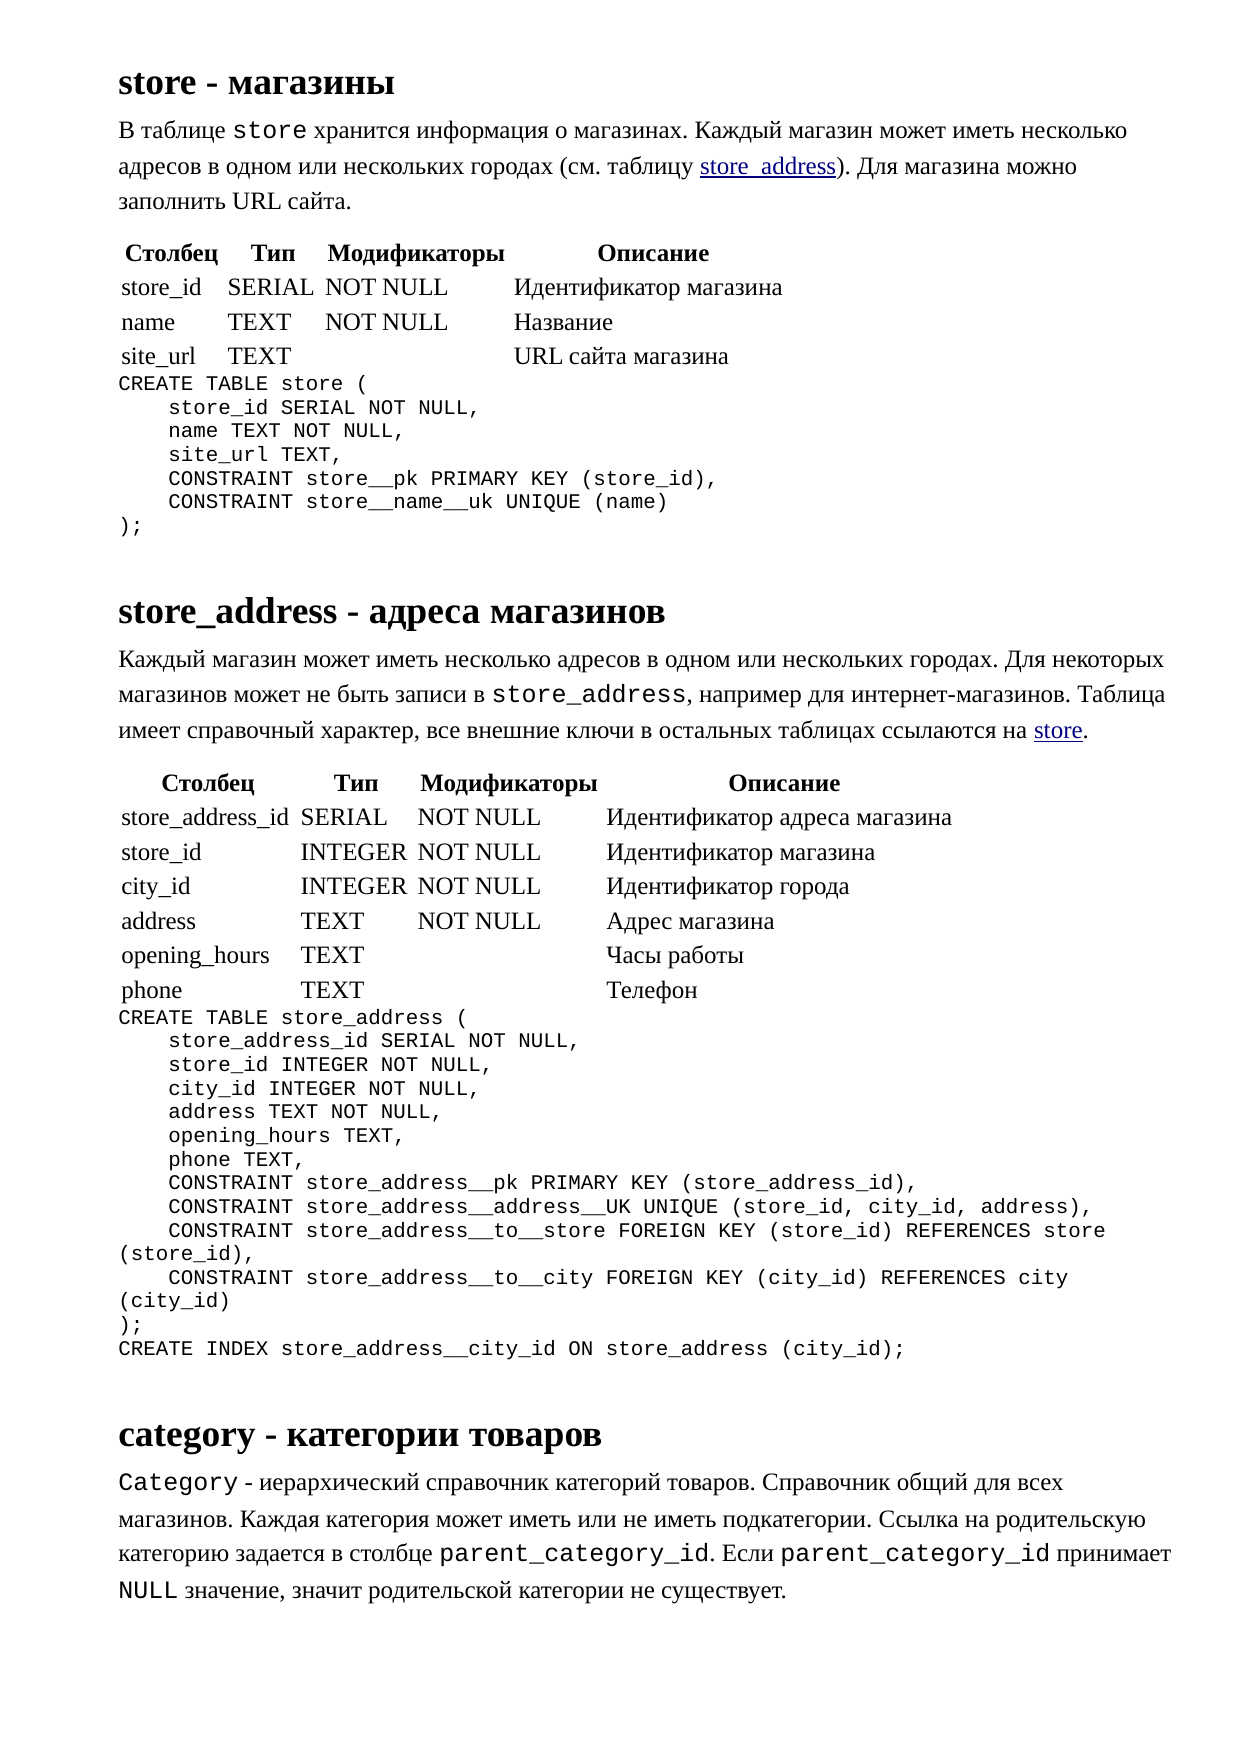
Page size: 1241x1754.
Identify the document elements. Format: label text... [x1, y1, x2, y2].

table_cell Адрес магазина [603, 903, 965, 938]
table_cell TEXT [298, 972, 414, 1007]
table_cell SERIAL [224, 269, 322, 304]
text CREATE TABLE store_address ( [118, 1007, 1181, 1030]
table_cell Название [511, 304, 795, 338]
table_cell [415, 972, 603, 1007]
table_header Модификаторы [322, 235, 511, 269]
table_cell NOT NULL [415, 869, 603, 903]
table_cell Идентификатор города [603, 869, 965, 903]
table_header Описание [603, 765, 965, 799]
text CONSTRAINT store_address__address__UK UNIQUE (store_id, city_id, address), [118, 1196, 1181, 1219]
table_cell NOT NULL [415, 903, 603, 938]
text CONSTRAINT store__pk PRIMARY KEY (store_id), [118, 468, 1181, 491]
table_cell TEXT [298, 938, 414, 972]
text phone TEXT, [118, 1149, 1181, 1172]
table_cell opening_hours [118, 938, 297, 972]
table_cell TEXT [224, 339, 322, 373]
table_header Столбец [118, 765, 297, 799]
text CONSTRAINT store_address__to__city FOREIGN KEY (city_id) REFERENCES city (city_id) [118, 1267, 1181, 1314]
text city_id INTEGER NOT NULL, [118, 1078, 1181, 1101]
table_cell store_id [118, 269, 224, 304]
table_cell Телефон [603, 972, 965, 1007]
table_cell Идентификатор магазина [603, 834, 965, 868]
text store_id SERIAL NOT NULL, [118, 397, 1181, 420]
text store_id INTEGER NOT NULL, [118, 1054, 1181, 1078]
table_cell phone [118, 972, 297, 1007]
table_cell [415, 938, 603, 972]
table_header Модификаторы [415, 765, 603, 799]
table_cell INTEGER [298, 834, 414, 868]
text store_address_id SERIAL NOT NULL, [118, 1030, 1181, 1054]
table_cell INTEGER [298, 869, 414, 903]
text ); [118, 515, 1181, 539]
table_cell NOT NULL [415, 799, 603, 834]
table_cell [322, 339, 511, 373]
table_cell NOT NULL [415, 834, 603, 868]
text CREATE INDEX store_address__city_id ON store_address (city_id); [118, 1338, 1181, 1361]
text CONSTRAINT store__name__uk UNIQUE (name) [118, 491, 1181, 515]
table_cell TEXT [298, 903, 414, 938]
subtitle category - категории товаров [118, 1412, 1181, 1455]
table_cell store_id [118, 834, 297, 868]
table_cell city_id [118, 869, 297, 903]
subtitle store - магазины [118, 59, 1181, 102]
table_header Тип [298, 765, 414, 799]
table_cell NOT NULL [322, 269, 511, 304]
table_cell store_address_id [118, 799, 297, 834]
table_header Столбец [118, 235, 224, 269]
table_cell SERIAL [298, 799, 414, 834]
text В таблице store хранится информация о магазинах. Каждый магазин может иметь несколько адресов в одном или нескольких городах (см. таблицу store_address). Для магазина можно заполнить URL сайта. [118, 115, 1181, 214]
table_cell Идентификатор магазина [511, 269, 795, 304]
text site_url TEXT, [118, 444, 1181, 468]
table_cell URL сайта магазина [511, 339, 795, 373]
table_header Описание [511, 235, 795, 269]
text CREATE TABLE store ( [118, 373, 1181, 397]
table_cell name [118, 304, 224, 338]
text Каждый магазин может иметь несколько адресов в одном или нескольких городах. Для некоторых магазинов может не быть записи в store_address, например для интернет-магазинов. Таблица имеет справочный характер, все внешние ключи в остальных таблицах ссылаются на store. [118, 644, 1181, 744]
table_cell NOT NULL [322, 304, 511, 338]
text name TEXT NOT NULL, [118, 420, 1181, 444]
table_cell Часы работы [603, 938, 965, 972]
table_header Тип [224, 235, 322, 269]
table_cell site_url [118, 339, 224, 373]
table_cell address [118, 903, 297, 938]
text address TEXT NOT NULL, [118, 1101, 1181, 1125]
subtitle store_address - адреса магазинов [118, 589, 1181, 632]
text Category - иерархический справочник категорий товаров. Справочник общий для всех магазинов. Каждая категория может иметь или не иметь подкатегории. Ссылка на родительскую категорию задается в столбце parent_category_id. Если parent_category_id принимает NULL значение, значит родительской категории не существует. [118, 1467, 1181, 1606]
text opening_hours TEXT, [118, 1125, 1181, 1149]
text CONSTRAINT store_address__to__store FOREIGN KEY (store_id) REFERENCES store (store_id), [118, 1219, 1181, 1267]
table_cell TEXT [224, 304, 322, 338]
table_cell Идентификатор адреса магазина [603, 799, 965, 834]
text CONSTRAINT store_address__pk PRIMARY KEY (store_address_id), [118, 1172, 1181, 1196]
text ); [118, 1314, 1181, 1338]
